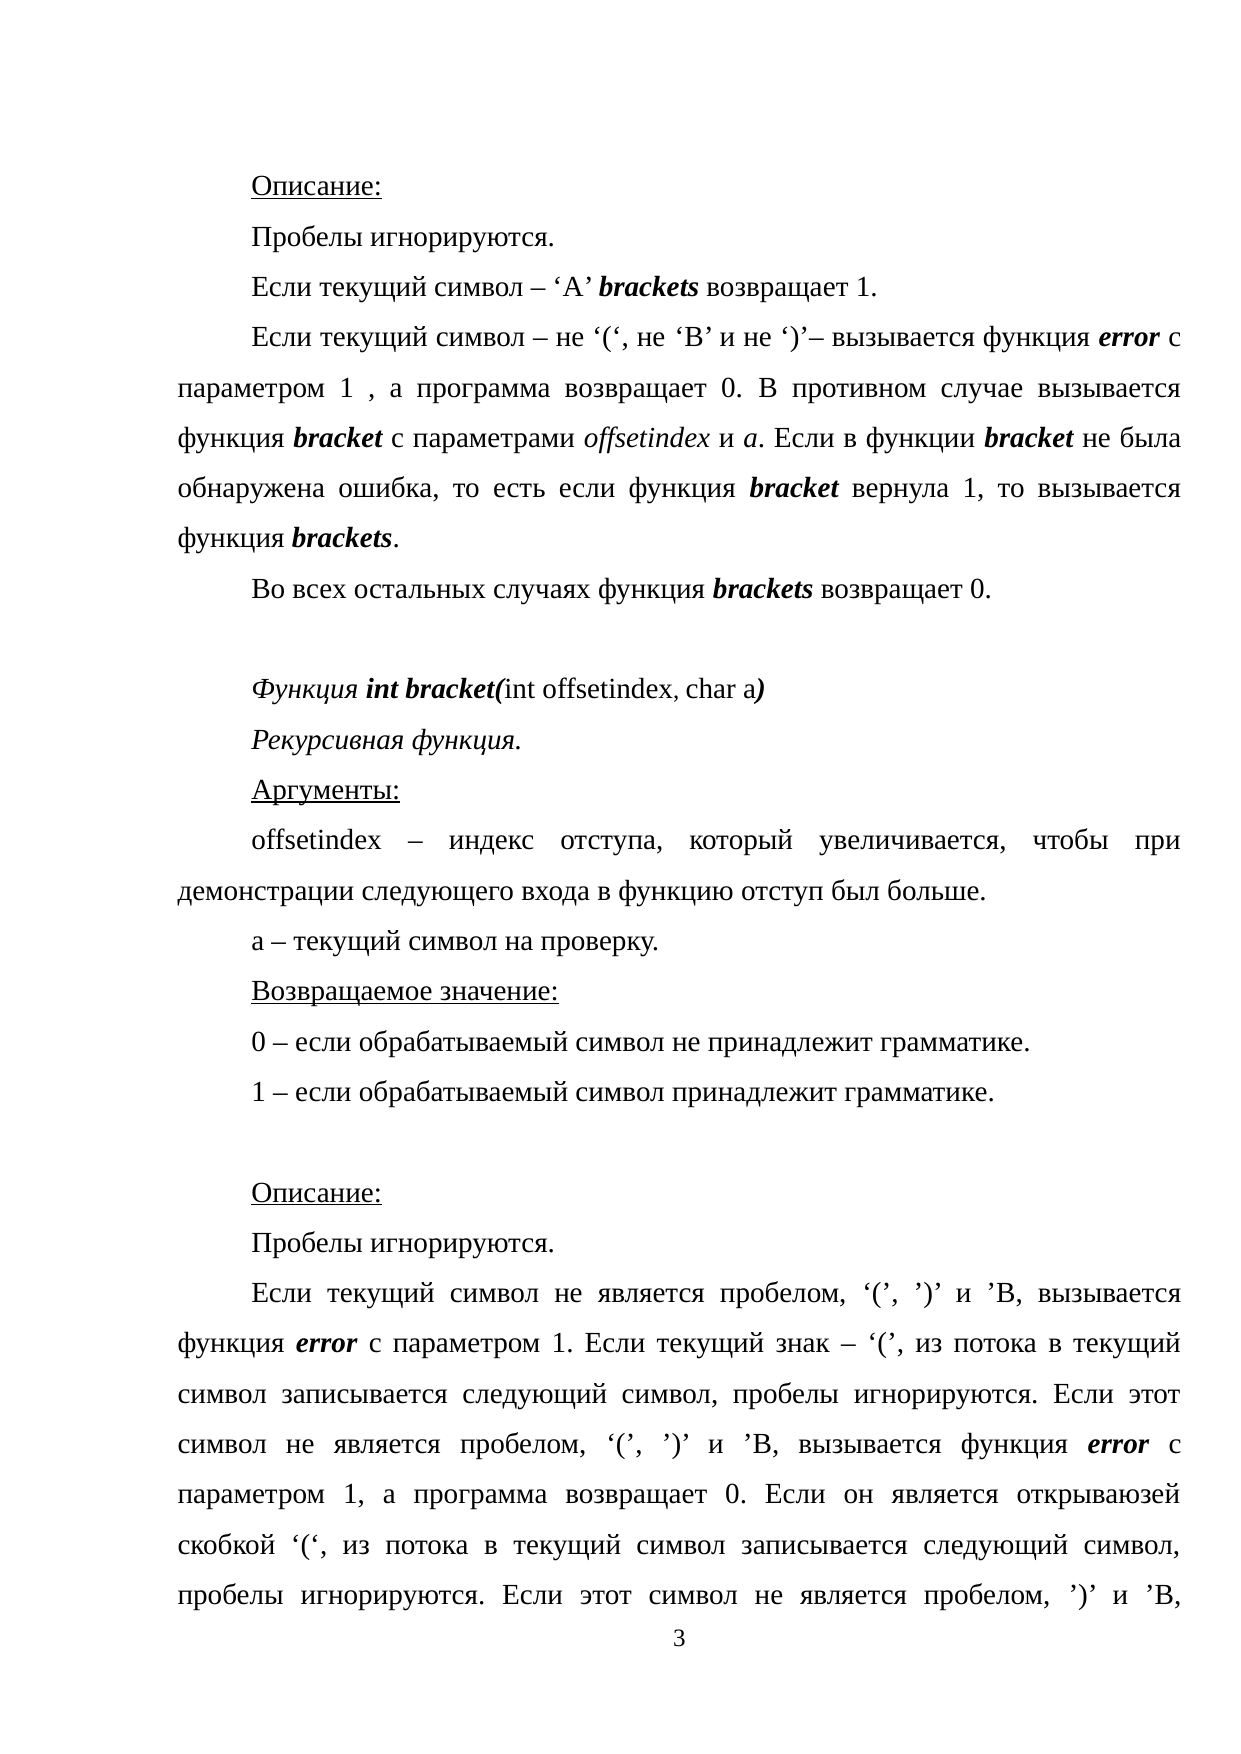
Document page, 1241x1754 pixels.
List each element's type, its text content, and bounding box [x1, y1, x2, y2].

text Функция int bracket(int offsetindex, char a) [177, 672, 1181, 705]
text Аргументы: [177, 772, 1181, 806]
text Если текущий символ – не ‘(‘, не ‘В’ и не ‘)’– вызывается функция error с параметром 1 , а программа возвращает 0. В противном случае вызывается функция bracket c параметрами offsetindex и a. Если в функции bracket не была обнаружена ошибка, то есть если функция bracket вернула 1, то вызывается функция brackets. [177, 319, 1181, 554]
text Во всех остальных случаях функция brackets возвращает 0. [177, 571, 1181, 604]
text 0 – если обрабатываемый символ не принадлежит грамматике. [177, 1024, 1181, 1057]
text offsetindex – индекс отступа, который увеличивается, чтобы при демонстрации следующего входа в функцию отступ был больше. [177, 822, 1181, 906]
text Описание: [177, 1175, 1181, 1208]
text Если текущий символ – ‘A’ brackets возвращает 1. [177, 269, 1181, 303]
text 1 – если обрабатываемый символ принадлежит грамматике. [177, 1074, 1181, 1108]
text Возвращаемое значение: [177, 973, 1181, 1007]
text Пробелы игнорируются. [177, 1225, 1181, 1258]
text Если текущий символ не является пробелом, ‘(’, ’)’ и ’B, вызывается функция error с параметром 1. Если текущий знак – ‘(’, из потока в текущий символ записывается следующий символ, пробелы игнорируются. Если этот символ не является пробелом, ‘(’, ’)’ и ’B, вызывается функция error с параметром 1, а программа возвращает 0. Если он является открываюзей скобкой ‘(‘, из потока в текущий символ записывается следующий символ, пробелы игнорируются. Если этот символ не является пробелом, ’)’ и ’B, [177, 1275, 1181, 1611]
text a – текущий символ на проверку. [177, 923, 1181, 957]
text Пробелы игнорируются. [177, 219, 1181, 252]
text Рекурсивная функция. [177, 722, 1181, 755]
text Описание: [177, 168, 1181, 202]
